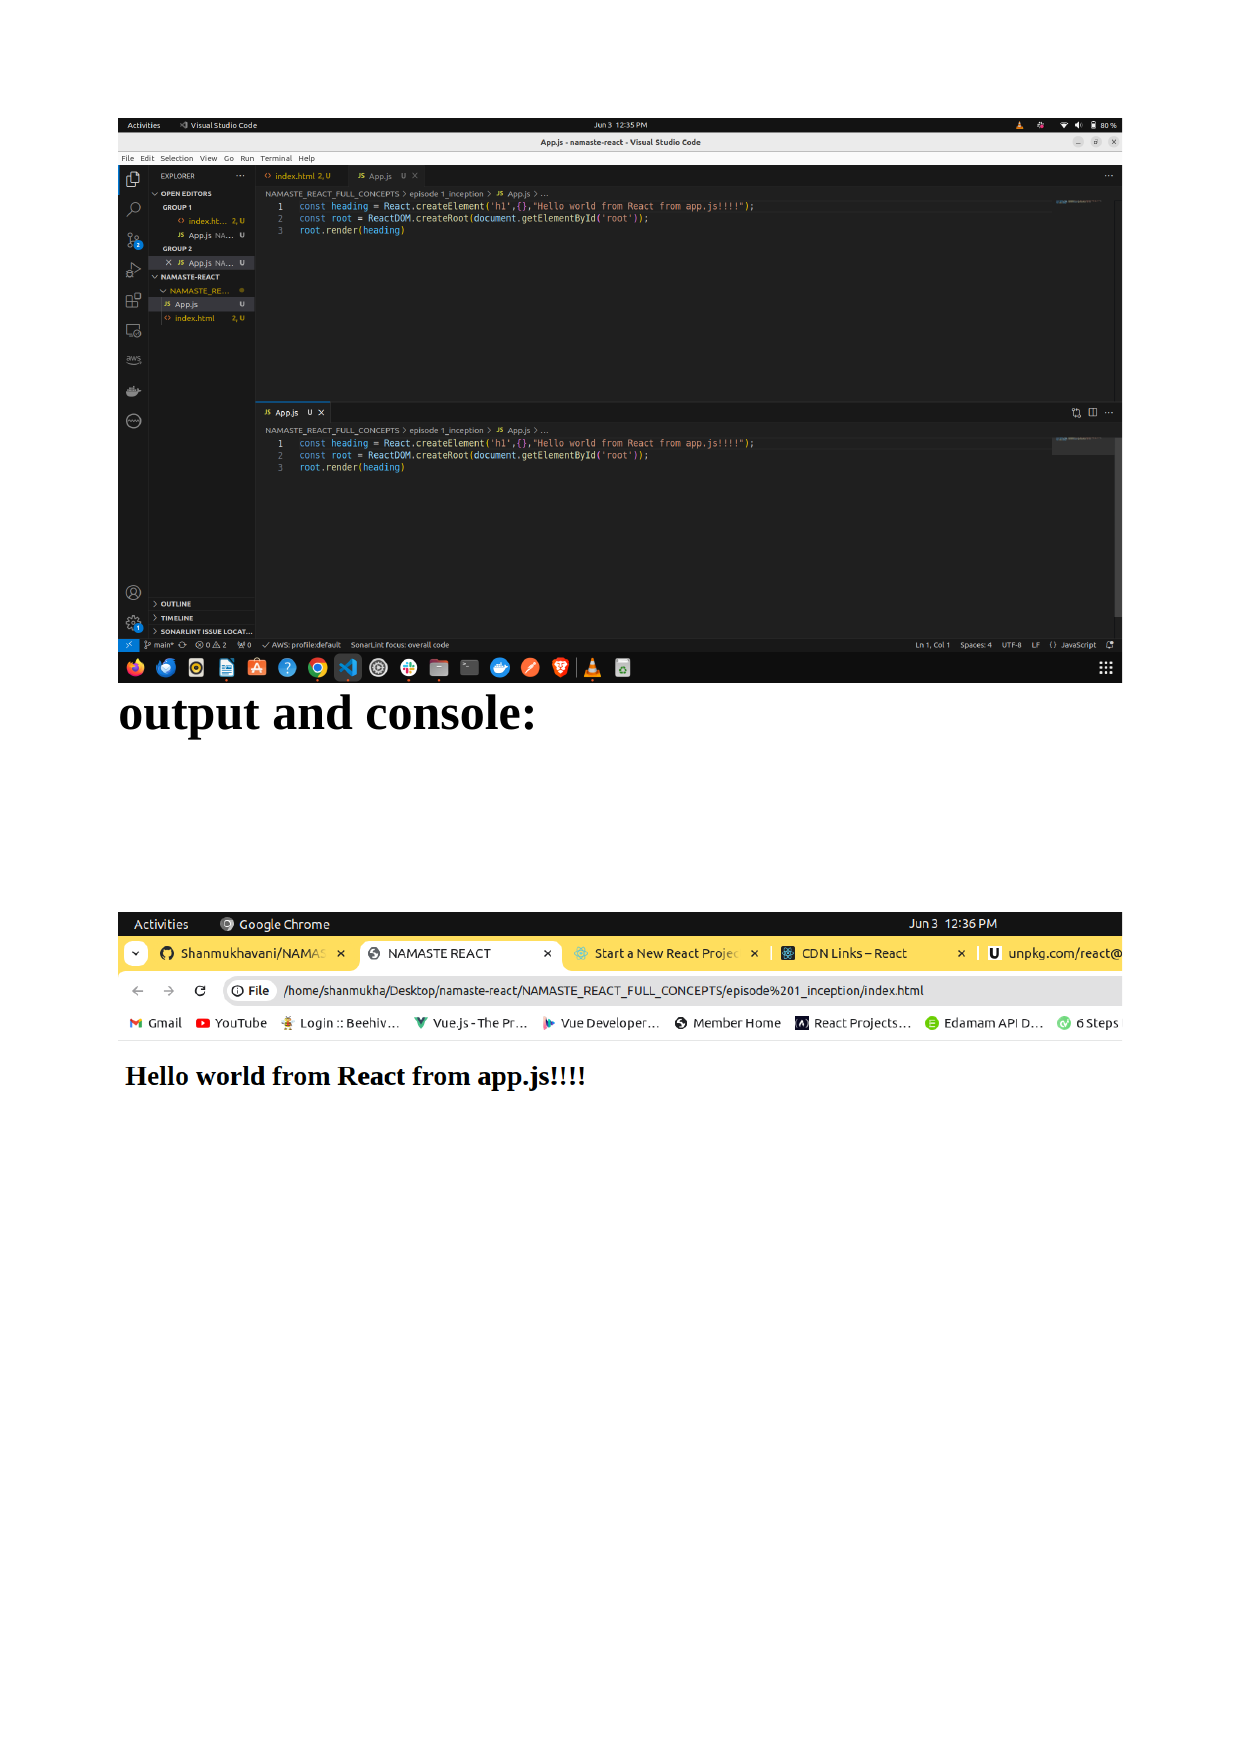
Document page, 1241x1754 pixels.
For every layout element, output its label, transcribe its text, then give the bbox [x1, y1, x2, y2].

picture [118, 912, 1123, 1230]
picture [118, 118, 1123, 683]
text output and console: [118, 683, 1122, 740]
